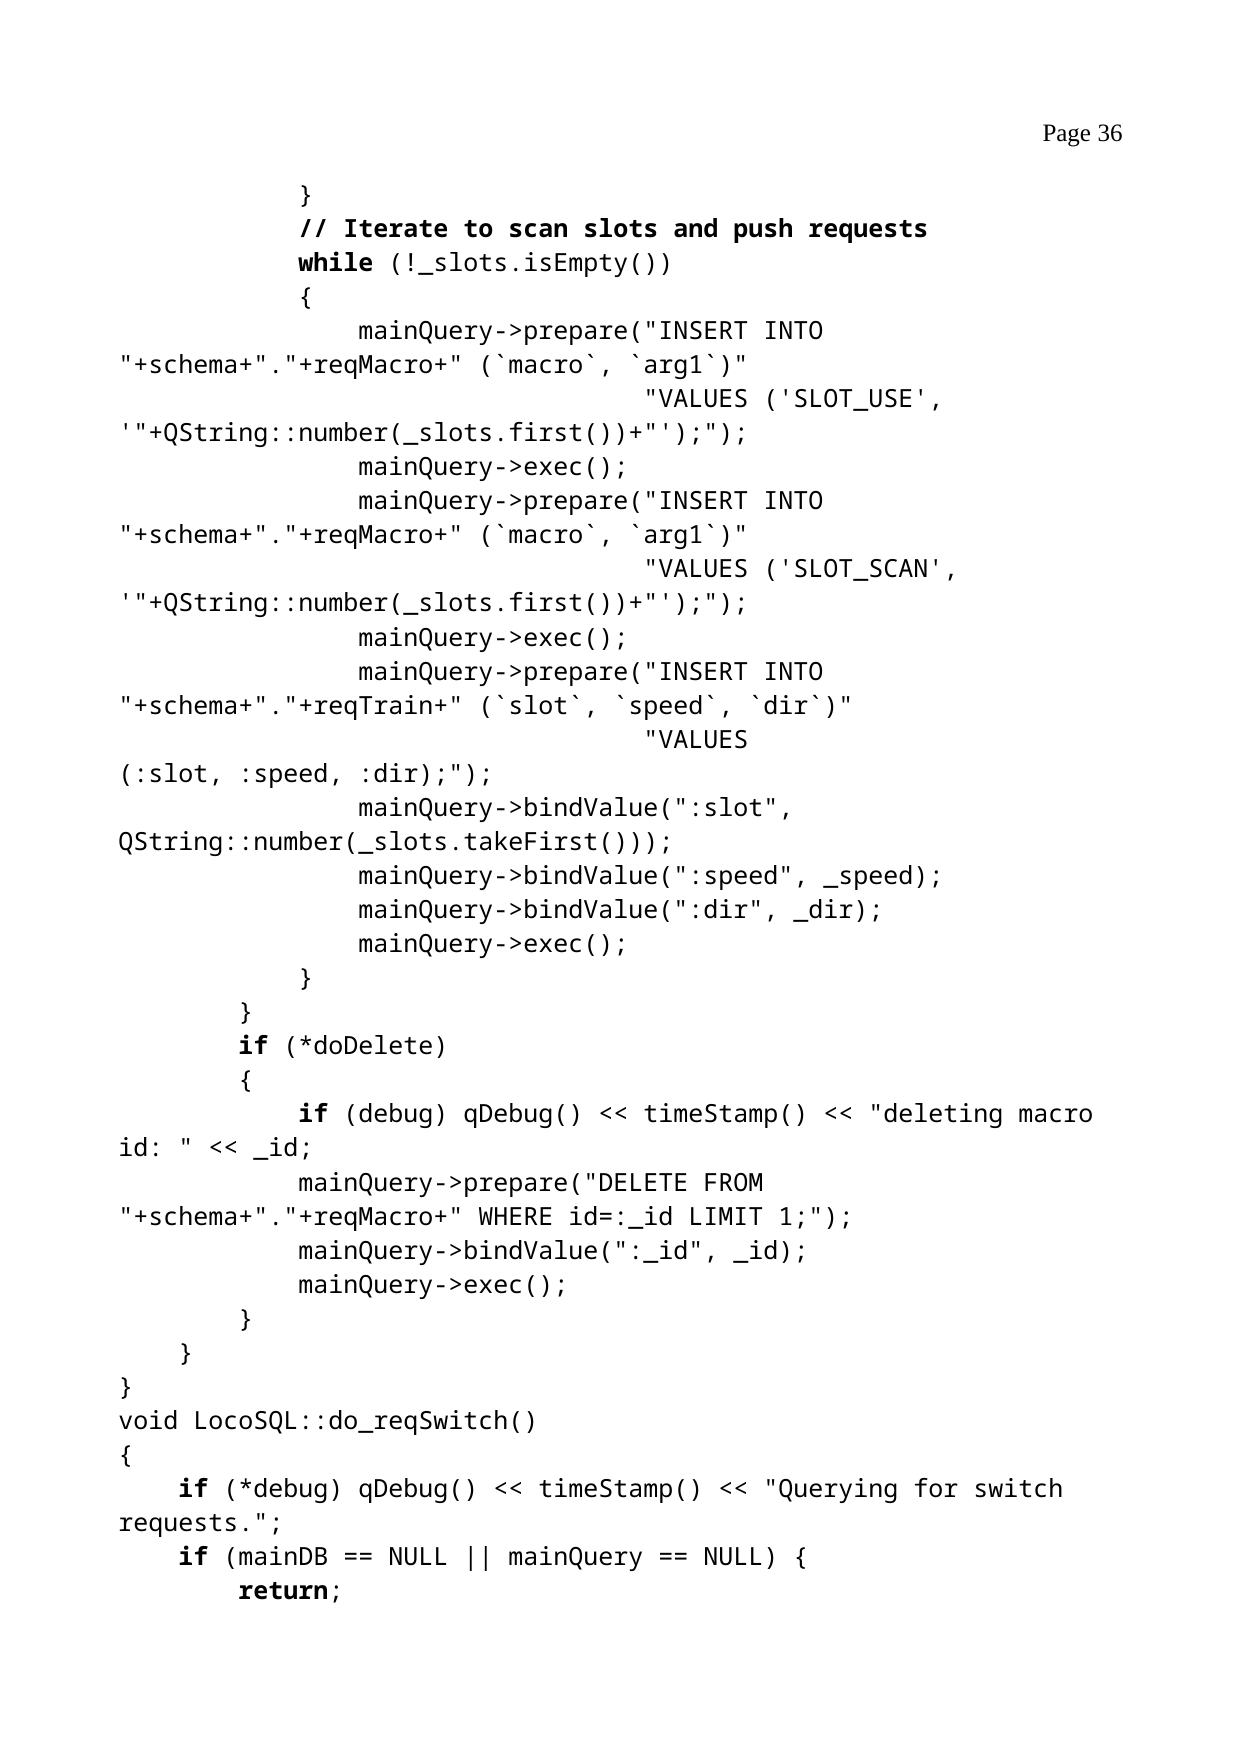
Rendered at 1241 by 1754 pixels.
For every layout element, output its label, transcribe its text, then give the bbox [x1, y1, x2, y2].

text mainQuery->bindValue(":slot", QString::number(_slots.takeFirst())); [118, 789, 1122, 858]
text } [118, 1300, 1122, 1334]
text mainQuery->prepare("INSERT INTO "+schema+"."+reqMacro+" (`macro`, `arg1`)" [118, 313, 1122, 381]
text } [118, 960, 1122, 994]
text mainQuery->prepare("INSERT INTO "+schema+"."+reqTrain+" (`slot`, `speed`, `dir`)" [118, 653, 1122, 721]
text mainQuery->prepare("INSERT INTO "+schema+"."+reqMacro+" (`macro`, `arg1`)" [118, 483, 1122, 551]
text void LocoSQL::do_reqSwitch() [118, 1403, 1122, 1437]
text { [118, 278, 1122, 313]
text mainQuery->bindValue(":_id", _id); [118, 1232, 1122, 1266]
text if (debug) qDebug() << timeStamp() << "deleting macro id: " << _id; [118, 1096, 1122, 1164]
text // Iterate to scan slots and push requests [118, 210, 1122, 244]
text } [118, 1368, 1122, 1403]
text { [118, 1437, 1122, 1471]
text "VALUES (:slot, :speed, :dir);"); [118, 721, 1122, 789]
text if (mainDB == NULL || mainQuery == NULL) { [118, 1539, 1122, 1573]
text mainQuery->prepare("DELETE FROM "+schema+"."+reqMacro+" WHERE id=:_id LIMIT 1;"); [118, 1164, 1122, 1232]
text { [118, 1062, 1122, 1096]
text mainQuery->bindValue(":speed", _speed); [118, 858, 1122, 892]
text mainQuery->exec(); [118, 1266, 1122, 1300]
text } [118, 176, 1122, 210]
text mainQuery->exec(); [118, 926, 1122, 960]
text return; [118, 1573, 1122, 1607]
text } [118, 1334, 1122, 1368]
text mainQuery->exec(); [118, 449, 1122, 483]
text mainQuery->bindValue(":dir", _dir); [118, 892, 1122, 926]
text if (*doDelete) [118, 1028, 1122, 1062]
text mainQuery->exec(); [118, 619, 1122, 653]
text } [118, 994, 1122, 1028]
text while (!_slots.isEmpty()) [118, 244, 1122, 278]
text if (*debug) qDebug() << timeStamp() << "Querying for switch requests."; [118, 1471, 1122, 1539]
text "VALUES ('SLOT_USE', '"+QString::number(_slots.first())+"');"); [118, 381, 1122, 449]
text "VALUES ('SLOT_SCAN', '"+QString::number(_slots.first())+"');"); [118, 551, 1122, 619]
